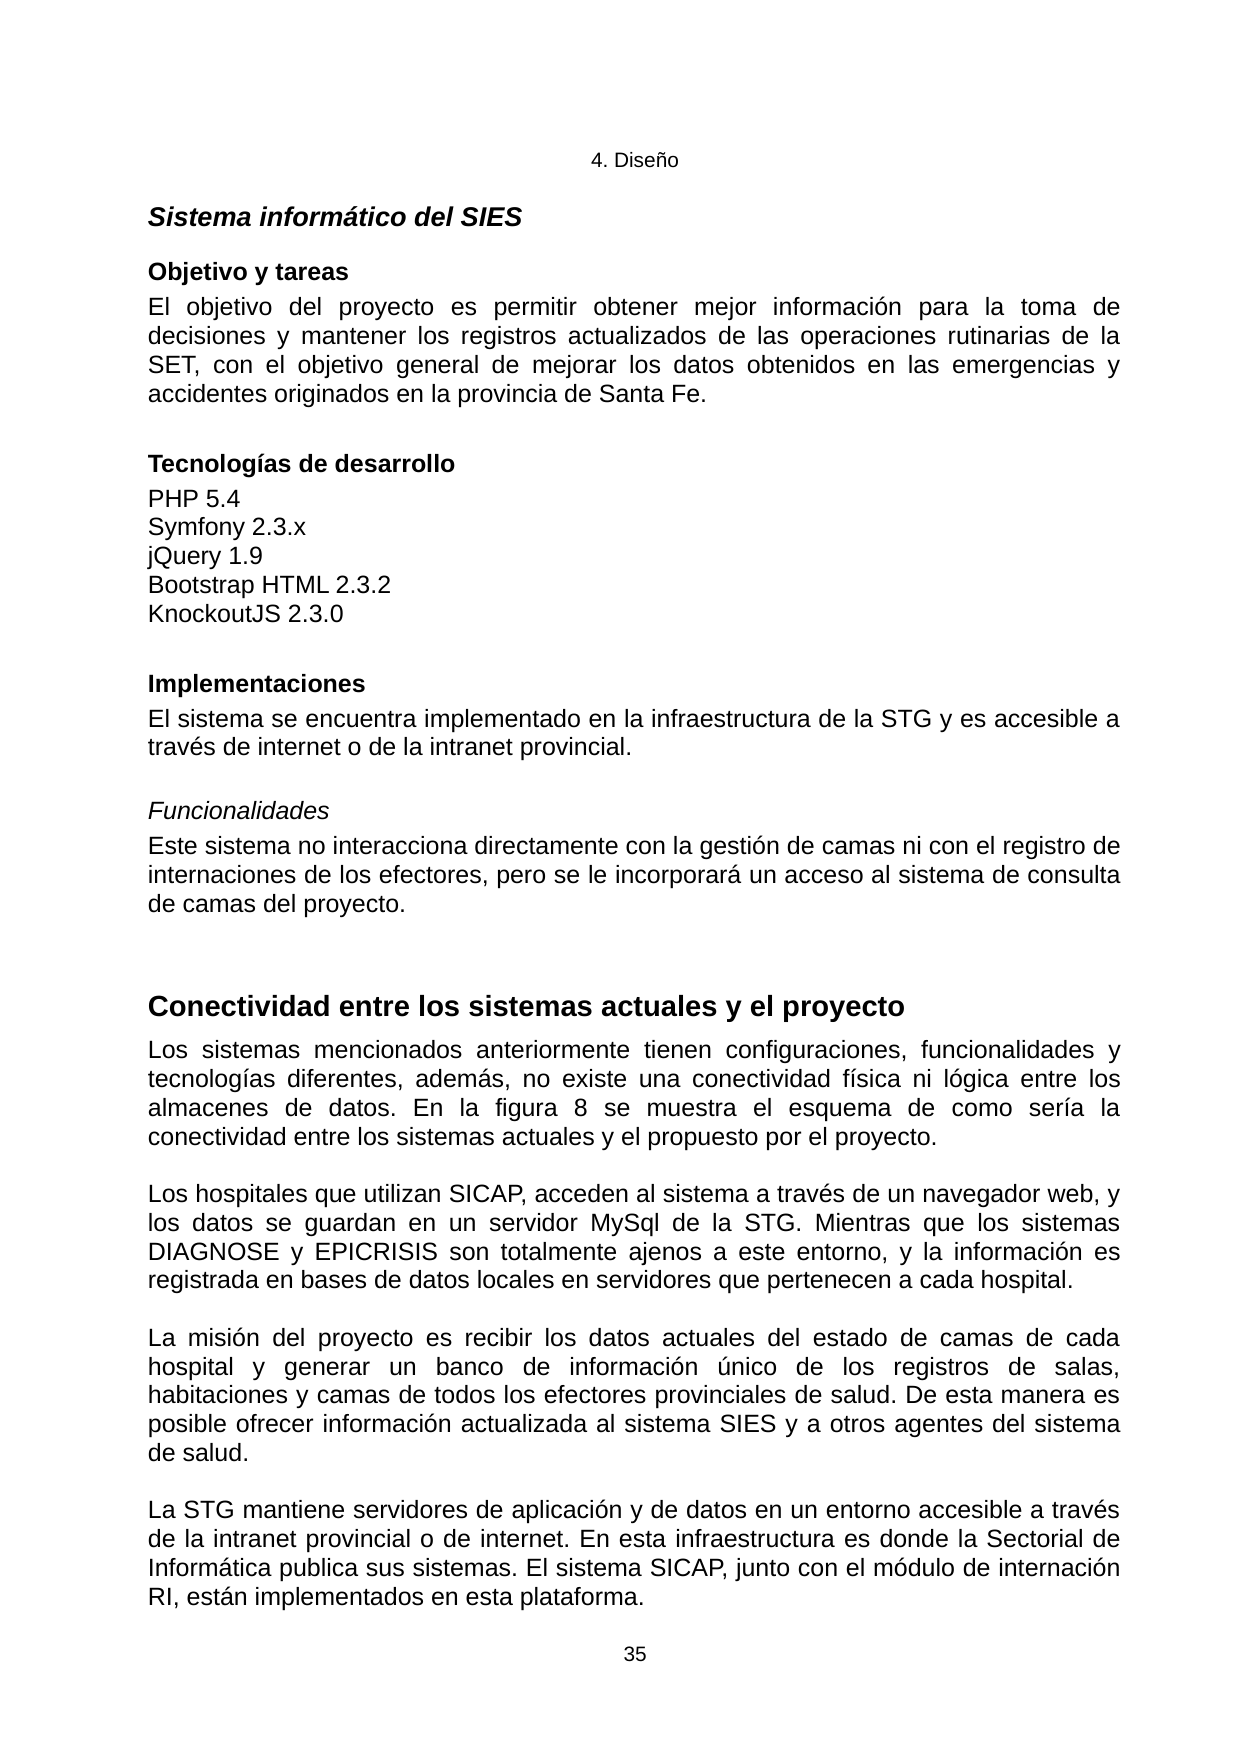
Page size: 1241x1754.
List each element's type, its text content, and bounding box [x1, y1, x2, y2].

subtitle Implementaciones [148, 668, 1122, 697]
text KnockoutJS 2.3.0 [148, 598, 1122, 627]
subtitle Conectividad entre los sistemas actuales y el proyecto [148, 989, 1122, 1023]
text El sistema se encuentra implementado en la infraestructura de la STG y es accesible a través de internet o de la intranet provincial. [148, 703, 1122, 761]
subtitle Tecnologías de desarrollo [148, 448, 1122, 477]
text El objetivo del proyecto es permitir obtener mejor información para la toma de decisiones y mantener los registros actualizados de las operaciones rutinarias de la SET, con el objetivo general de mejorar los datos obtenidos en las emergencias y accidentes originados en la provincia de Santa Fe. [148, 292, 1122, 407]
text Este sistema no interacciona directamente con la gestión de camas ni con el registro de internaciones de los efectores, pero se le incorporará un acceso al sistema de consulta de camas del proyecto. [148, 831, 1122, 917]
text Symfony 2.3.x [148, 512, 1122, 541]
text Bootstrap HTML 2.3.2 [148, 570, 1122, 598]
text Los sistemas mencionados anteriormente tienen configuraciones, funcionalidades y tecnologías diferentes, además, no existe una conectividad física ni lógica entre los almacenes de datos. En la figura 8 se muestra el esquema de como sería la conectividad entre los sistemas actuales y el propuesto por el proyecto. [148, 1035, 1122, 1150]
subtitle Sistema informático del SIES [148, 201, 1122, 232]
subtitle Objetivo y tareas [148, 257, 1122, 286]
text jQuery 1.9 [148, 541, 1122, 570]
text PHP 5.4 [148, 483, 1122, 512]
text La misión del proyecto es recibir los datos actuales del estado de camas de cada hospital y generar un banco de información único de los registros de salas, habitaciones y camas de todos los efectores provinciales de salud. De esta manera es posible ofrecer información actualizada al sistema SIES y a otros agentes del sistema de salud. [148, 1323, 1122, 1467]
subtitle Funcionalidades [148, 796, 1122, 825]
text La STG mantiene servidores de aplicación y de datos en un entorno accesible a través de la intranet provincial o de internet. En esta infraestructura es donde la Sectorial de Informática publica sus sistemas. El sistema SICAP, junto con el módulo de internación RI, están implementados en esta plataforma. [148, 1495, 1122, 1610]
text Los hospitales que utilizan SICAP, acceden al sistema a través de un navegador web, y los datos se guardan en un servidor MySql de la STG. Mientras que los sistemas DIAGNOSE y EPICRISIS son totalmente ajenos a este entorno, y la información es registrada en bases de datos locales en servidores que pertenecen a cada hospital. [148, 1179, 1122, 1294]
